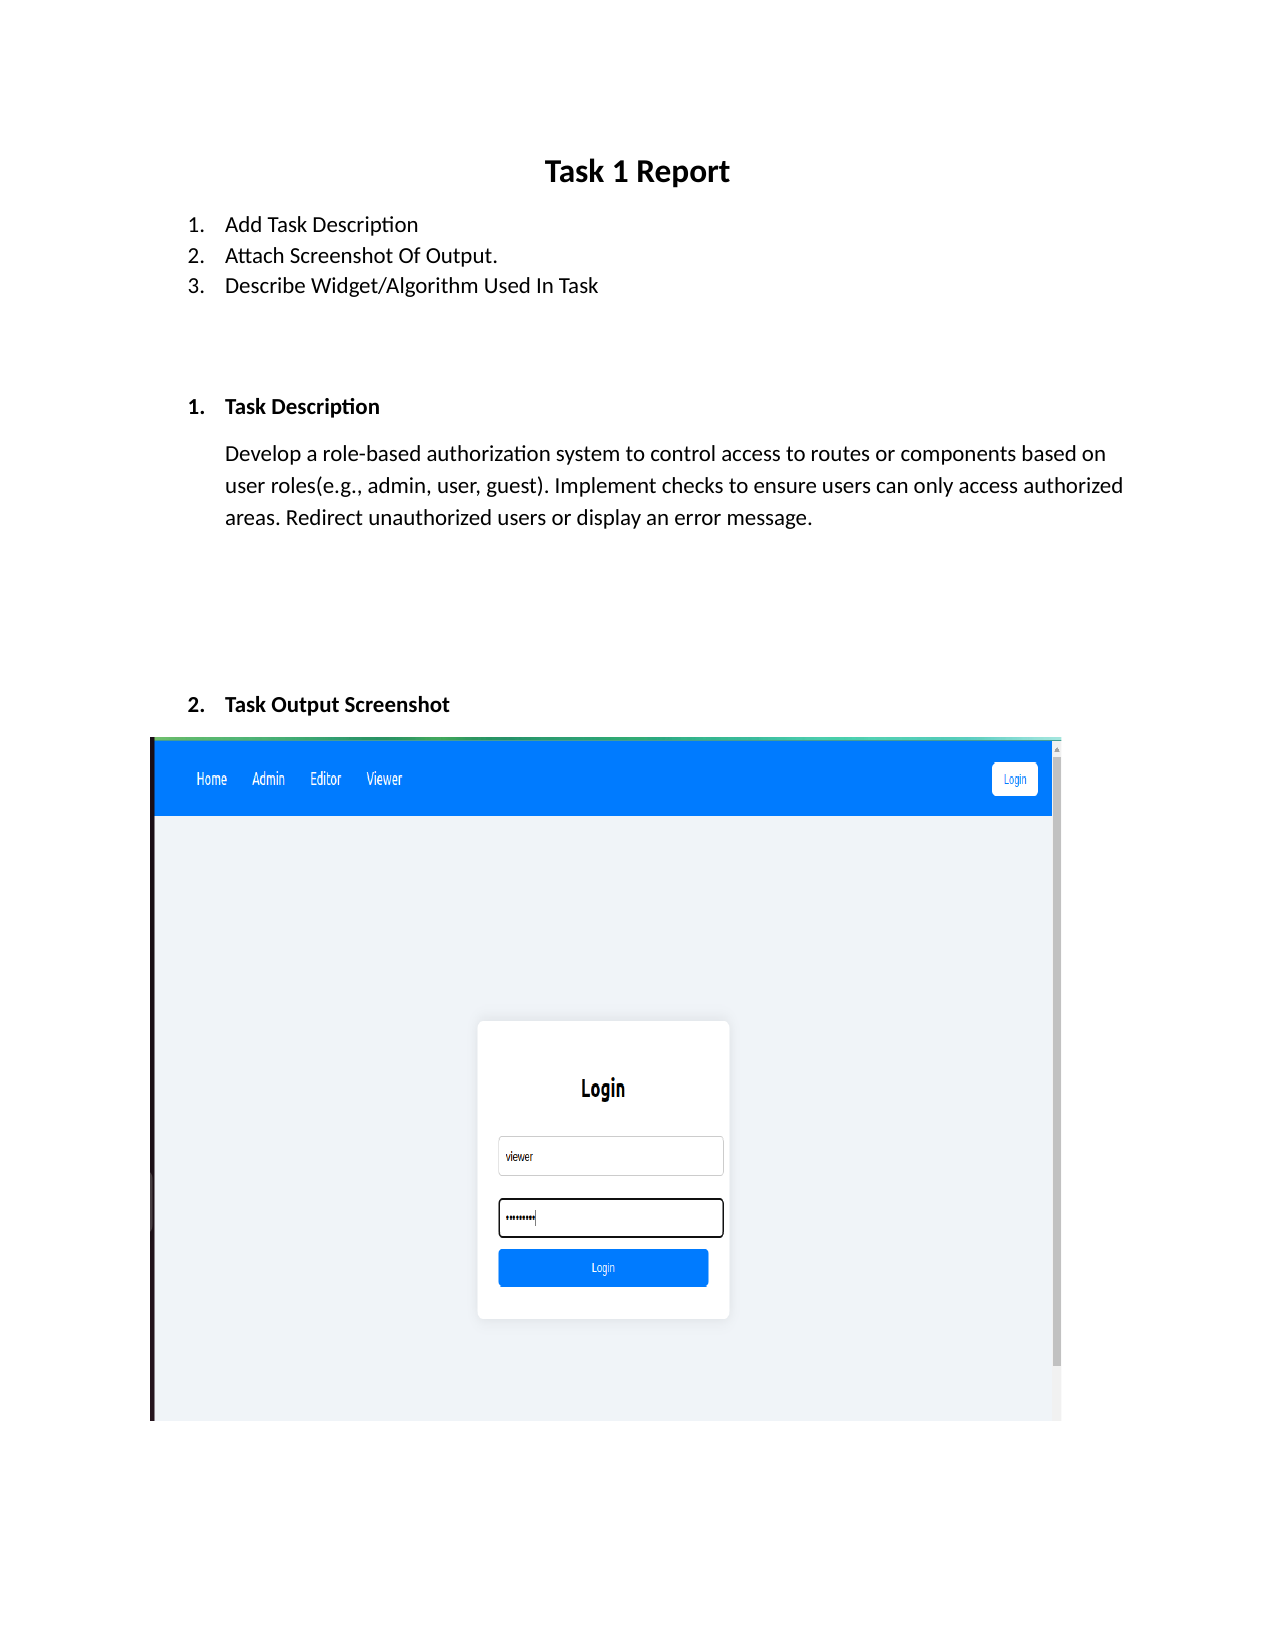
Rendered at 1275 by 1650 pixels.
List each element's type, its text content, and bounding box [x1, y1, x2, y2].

list Attach Screenshot Of Output. [187, 241, 1125, 269]
list Add Task Description [187, 211, 1125, 239]
list Task Description [187, 392, 1125, 420]
text Develop a role-based authorization system to control access to routes or components based on user roles(e.g., admin, user, guest). Implement checks to ensure users can only access authorized areas. Redirect unauthorized users or display an error message. [225, 439, 1125, 531]
picture [150, 737, 1062, 1421]
list Describe Widget/Algorithm Used In Task [187, 271, 1125, 299]
text Task 1 Report [150, 150, 1125, 191]
list Task Output Screenshot [187, 691, 1125, 718]
